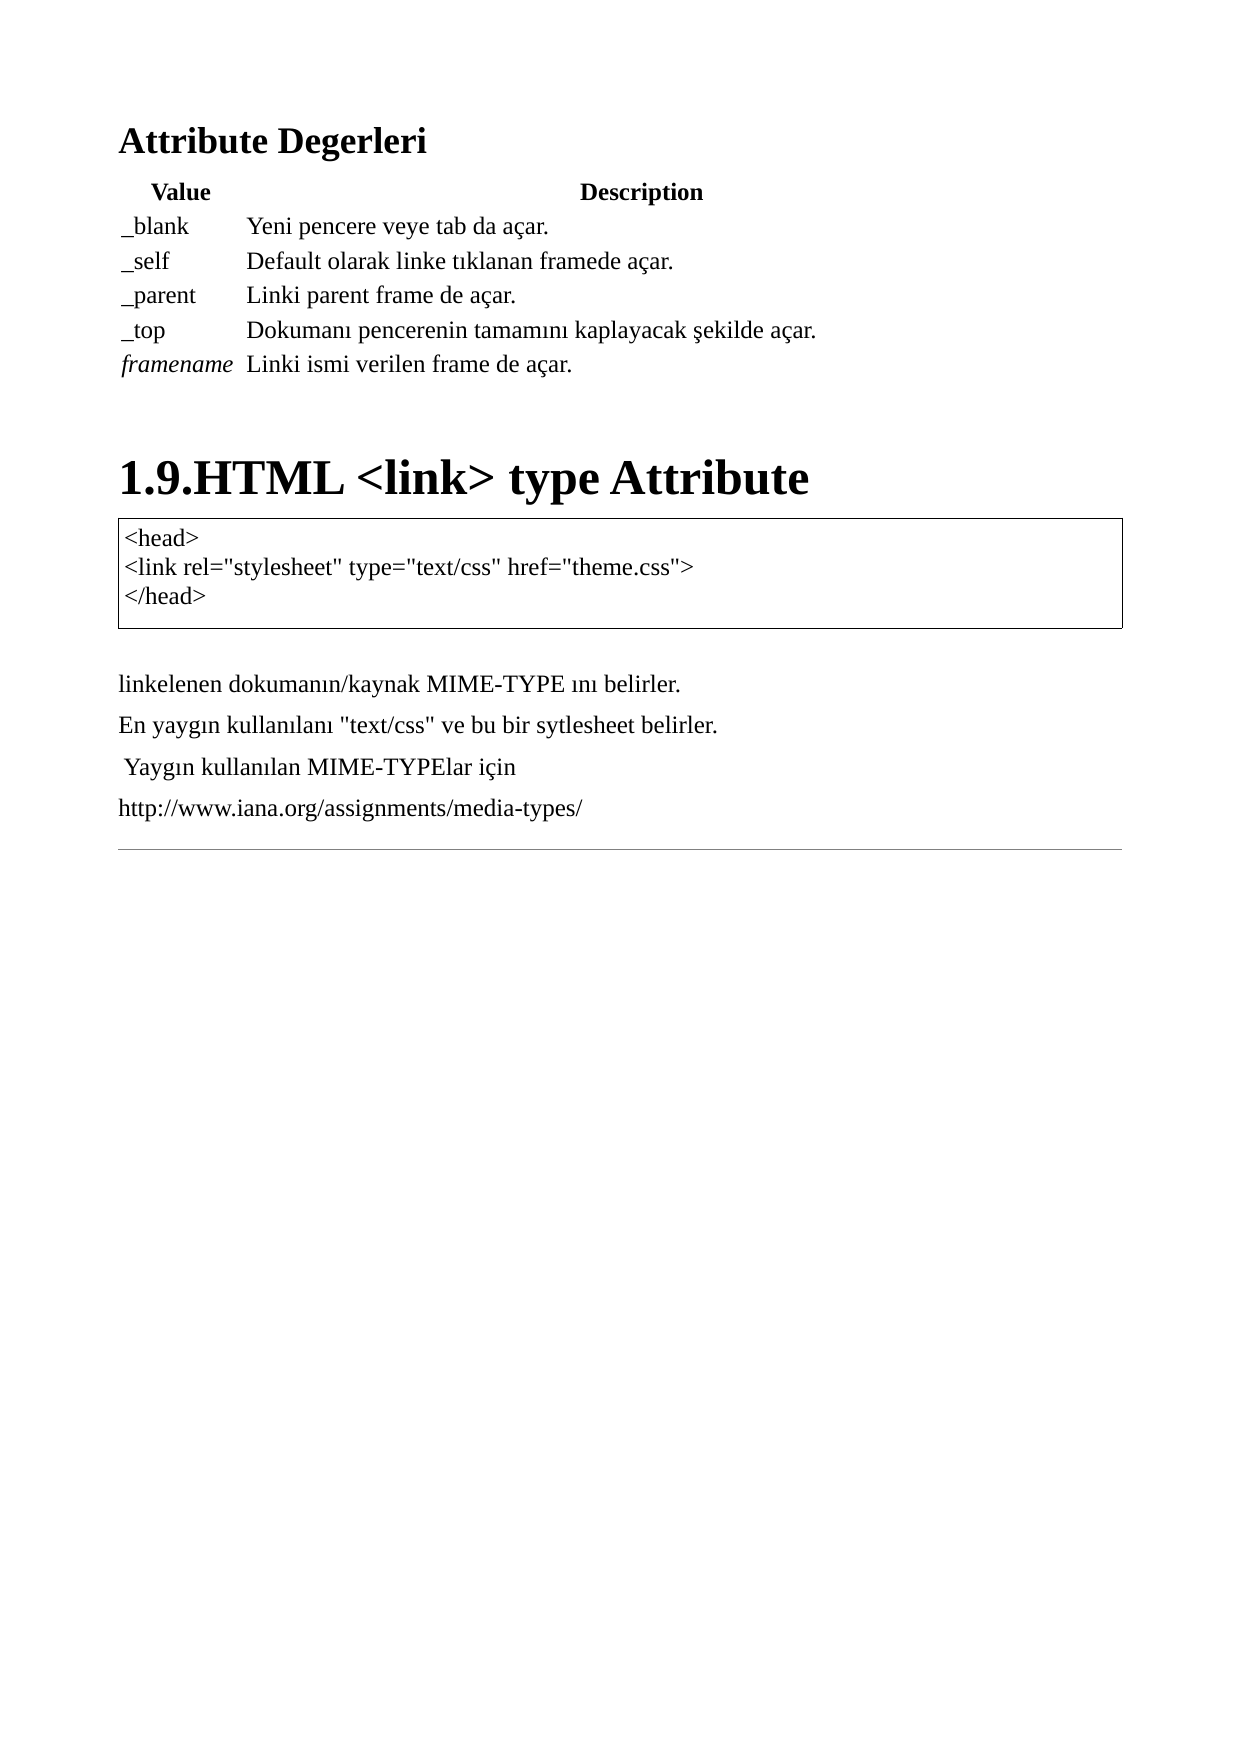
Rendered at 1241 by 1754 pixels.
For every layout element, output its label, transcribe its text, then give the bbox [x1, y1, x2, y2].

table_cell Default olarak linke tıklanan framede açar. [243, 243, 1040, 277]
text http://www.iana.org/assignments/media-types/ [118, 793, 1122, 822]
text linkelenen dokumanın/kaynak MIME-TYPE ını belirler. [118, 669, 1122, 698]
table_cell Dokumanı pencerenin tamamını kaplayacak şekilde açar. [243, 312, 1040, 347]
table_cell Linki ismi verilen frame de açar. [243, 347, 1040, 381]
table_cell _top [118, 312, 243, 347]
table_cell _self [118, 243, 243, 277]
table_cell _blank [118, 208, 243, 243]
table_cell _parent [118, 278, 243, 312]
subtitle Attribute Degerleri [118, 118, 1122, 161]
table_cell framename [118, 347, 243, 381]
table_header Description [243, 174, 1040, 208]
subtitle 1.9.HTML <link> type Attribute [118, 447, 1122, 505]
table_cell Linki parent frame de açar. [243, 278, 1040, 312]
table_cell Yeni pencere veye tab da açar. [243, 208, 1040, 243]
text Yaygın kullanılan MIME-TYPElar için [118, 752, 1122, 780]
text En yaygın kullanılanı "text/css" ve bu bir sytlesheet belirler. [118, 710, 1122, 739]
table_header <head> <link rel="stylesheet" type="text/css" href="theme.css"> </head> [119, 519, 1122, 628]
table_header Value [118, 174, 243, 208]
